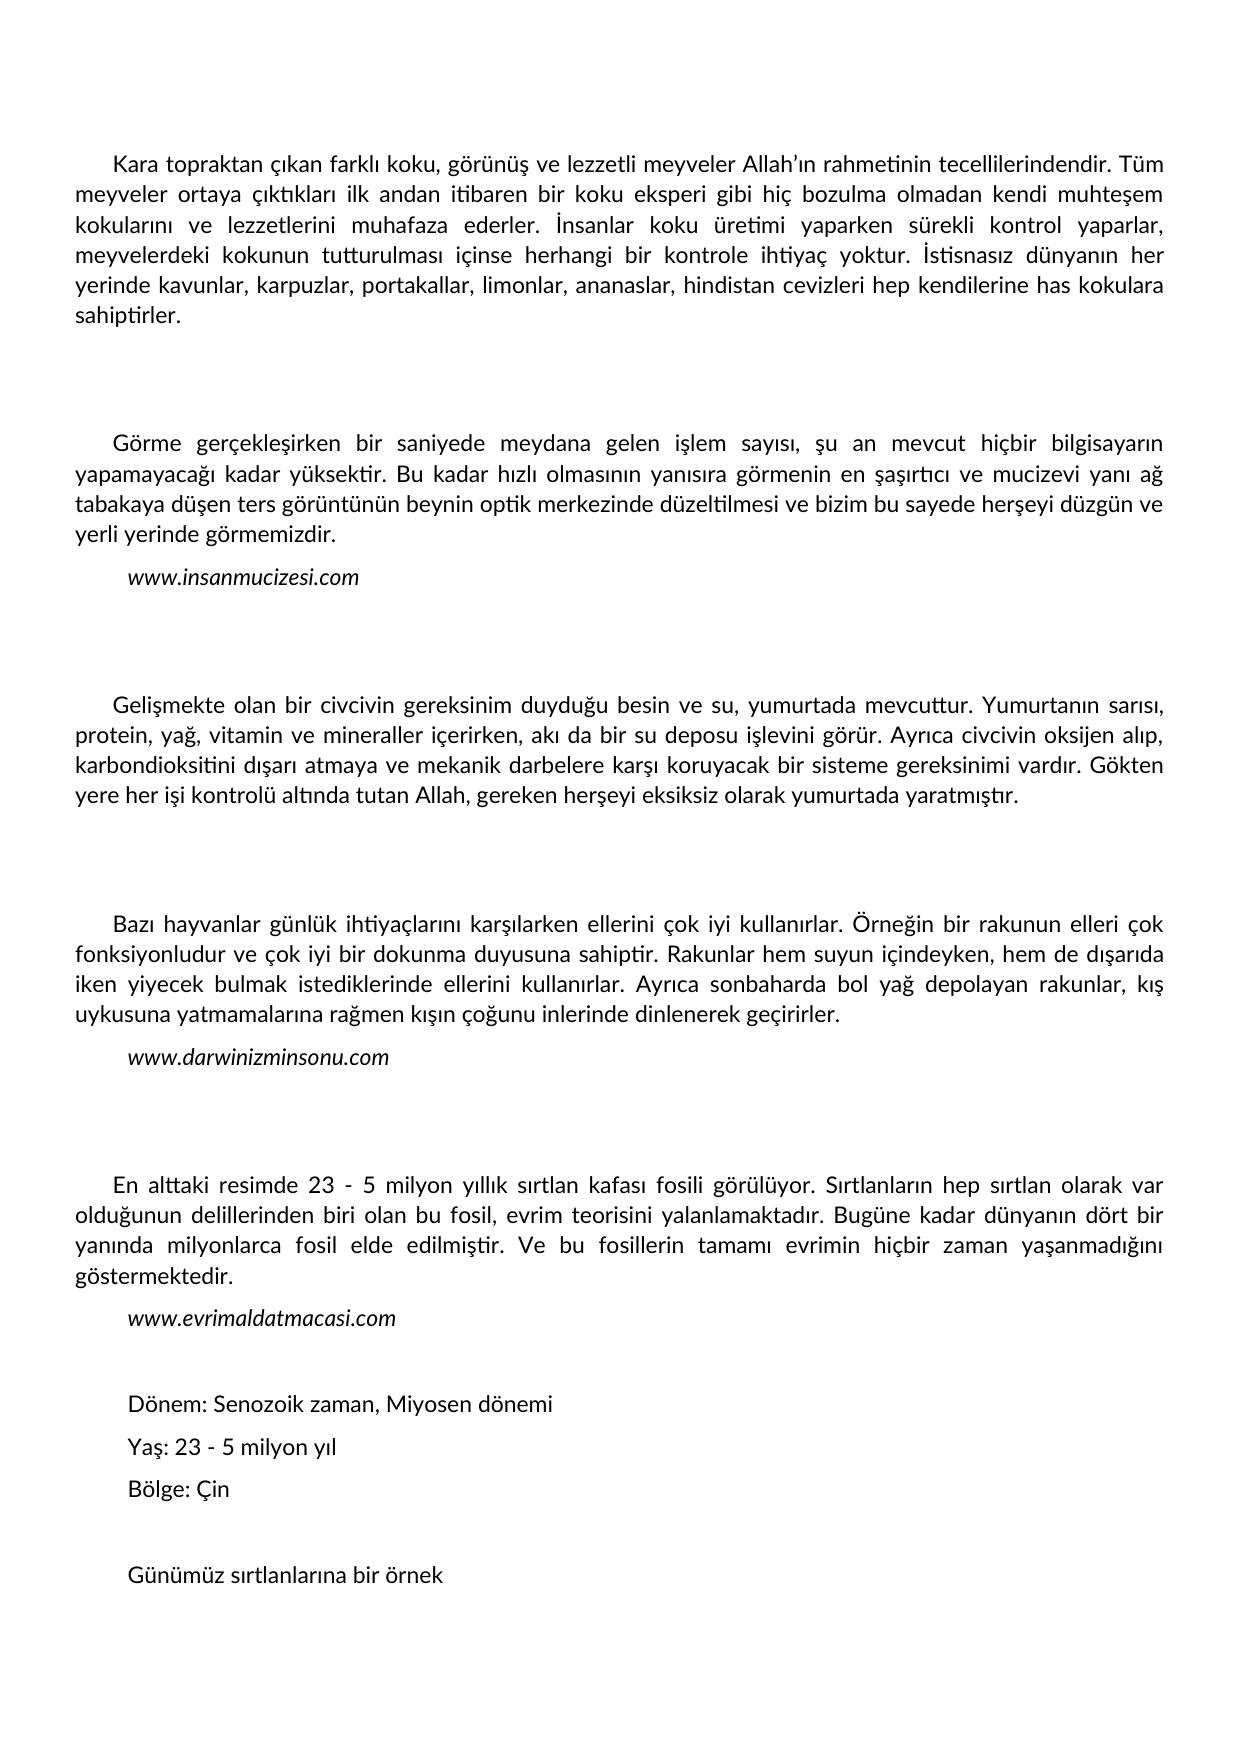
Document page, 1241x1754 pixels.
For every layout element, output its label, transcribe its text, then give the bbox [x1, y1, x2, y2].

text Kara topraktan çıkan farklı koku, görünüş ve lezzetli meyveler Allah’ın rahmetinin tecellilerindendir. Tüm meyveler ortaya çıktıkları ilk andan itibaren bir koku eksperi gibi hiç bozulma olmadan kendi muhteşem kokularını ve lezzetlerini muhafaza ederler. İnsanlar koku üretimi yaparken sürekli kontrol yaparlar, meyvelerdeki kokunun tutturulması içinse herhangi bir kontrole ihtiyaç yoktur. İstisnasız dünyanın her yerinde kavunlar, karpuzlar, portakallar, limonlar, ananaslar, hindistan cevizleri hep kendilerine has kokulara sahiptirler. [75, 150, 1165, 328]
text www.evrimaldatmacasi.com [127, 1304, 1143, 1332]
text Yaş: 23 - 5 milyon yıl [127, 1432, 1143, 1460]
text Gelişmekte olan bir civcivin gereksinim duyduğu besin ve su, yumurtada mevcuttur. Yumurtanın sarısı, protein, yağ, vitamin ve mineraller içerirken, akı da bir su deposu işlevini görür. Ayrıca civcivin oksijen alıp, karbondioksitini dışarı atmaya ve mekanik darbelere karşı koruyacak bir sisteme gereksinimi vardır. Gökten yere her işi kontrolü altında tutan Allah, gereken herşeyi eksiksiz olarak yumurtada yaratmıştır. [75, 691, 1165, 809]
text Bazı hayvanlar günlük ihtiyaçlarını karşılarken ellerini çok iyi kullanırlar. Örneğin bir rakunun elleri çok fonksiyonludur ve çok iyi bir dokunma duyusuna sahiptir. Rakunlar hem suyun içindeyken, hem de dışarıda iken yiyecek bulmak istediklerinde ellerini kullanırlar. Ayrıca sonbaharda bol yağ depolayan rakunlar, kış uykusuna yatmamalarına rağmen kışın çoğunu inlerinde dinlenerek geçirirler. [75, 909, 1165, 1027]
text Görme gerçekleşirken bir saniyede meydana gelen işlem sayısı, şu an mevcut hiçbir bilgisayarın yapamayacağı kadar yüksektir. Bu kadar hızlı olmasının yanısıra görmenin en şaşırtıcı ve mucizevi yanı ağ tabakaya düşen ters görüntünün beynin optik merkezinde düzeltilmesi ve bizim bu sayede herşeyi düzgün ve yerli yerinde görmemizdir. [75, 429, 1165, 547]
text En alttaki resimde 23 - 5 milyon yıllık sırtlan kafası fosili görülüyor. Sırtlanların hep sırtlan olarak var olduğunun delillerinden biri olan bu fosil, evrim teorisini yalanlamaktadır. Bugüne kadar dünyanın dört bir yanında milyonlarca fosil elde edilmiştir. Ve bu fosillerin tamamı evrimin hiçbir zaman yaşanmadığını göstermektedir. [75, 1171, 1165, 1289]
text www.insanmucizesi.com [127, 562, 1143, 590]
text Günümüz sırtlanlarına bir örnek [127, 1560, 1143, 1588]
text Dönem: Senozoik zaman, Miyosen dönemi [127, 1389, 1143, 1417]
text Bölge: Çin [127, 1475, 1143, 1502]
text www.darwinizminsonu.com [127, 1043, 1143, 1070]
